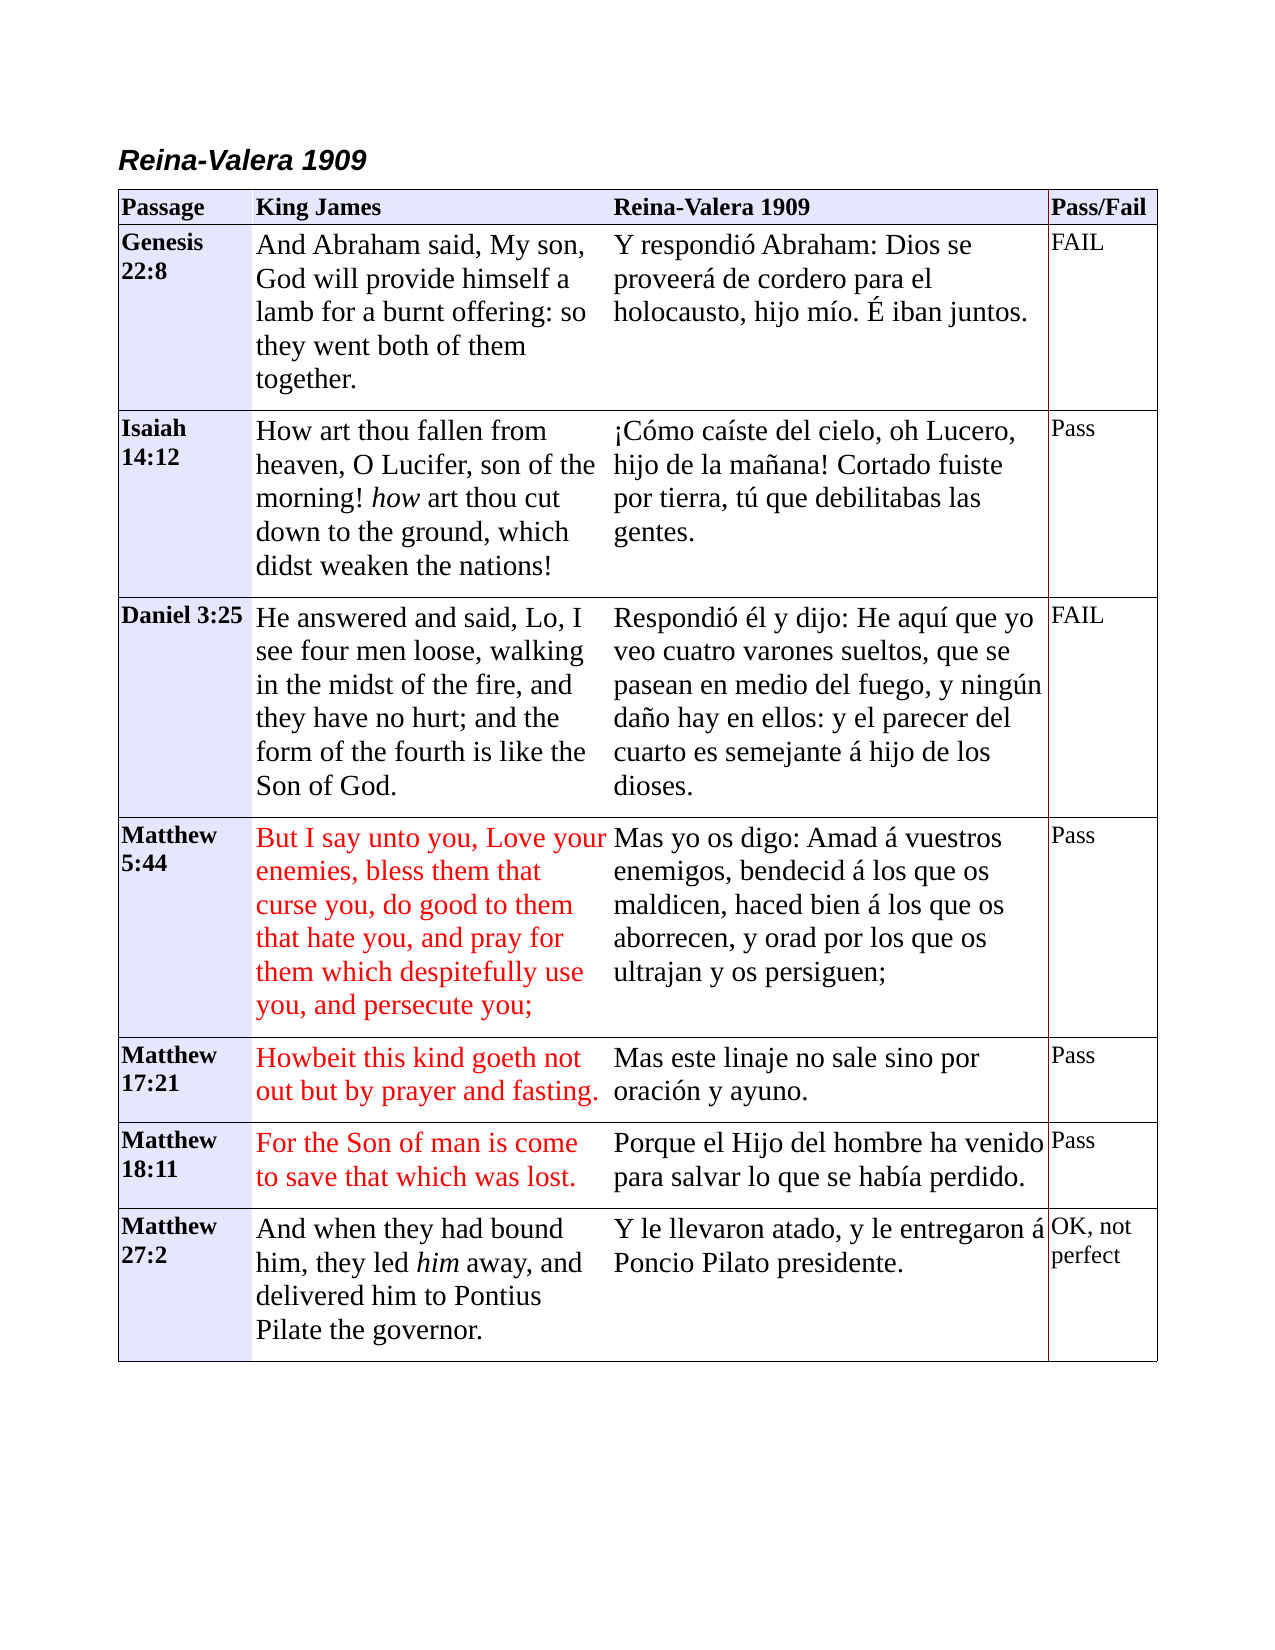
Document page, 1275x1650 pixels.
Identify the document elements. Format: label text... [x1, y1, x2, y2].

table_cell Mas este linaje no sale sino por oración y ayuno. [610, 1038, 1048, 1122]
table_cell Y le llevaron atado, y le entregaron á Poncio Pilato presidente. [610, 1209, 1048, 1361]
table_cell Porque el Hijo del hombre ha venido para salvar lo que se había perdido. [610, 1123, 1048, 1208]
table_cell How art thou fallen from heaven, O Lucifer, son of the morning! how art thou cut down to the ground, which didst weaken the nations! [253, 411, 610, 597]
table_cell Pass [1049, 1038, 1157, 1122]
table_cell FAIL [1049, 225, 1157, 410]
table_cell And when they had bound him, they led him away, and delivered him to Pontius Pilate the governor. [253, 1209, 610, 1361]
table_header Passage [119, 190, 252, 224]
table_cell Pass [1049, 818, 1157, 1037]
table_cell Pass [1049, 1123, 1157, 1208]
table_cell Respondió él y dijo: He aquí que yo veo cuatro varones sueltos, que se pasean en medio del fuego, y ningún daño hay en ellos: y el parecer del cuarto es semejante á hijo de los dioses. [610, 598, 1048, 817]
table_cell FAIL [1049, 598, 1157, 817]
subtitle Reina-Valera 1909 [118, 143, 1157, 177]
table_cell Isaiah 14:12 [119, 411, 252, 597]
table_cell And Abraham said, My son, God will provide himself a lamb for a burnt offering: so they went both of them together. [253, 225, 610, 410]
table_cell He answered and said, Lo, I see four men loose, walking in the midst of the fire, and they have no hurt; and the form of the fourth is like the Son of God. [253, 598, 610, 817]
table_cell Y respondió Abraham: Dios se proveerá de cordero para el holocausto, hijo mío. É iban juntos. [610, 225, 1048, 410]
table_cell Matthew 27:2 [119, 1209, 252, 1361]
table_cell Matthew 17:21 [119, 1038, 252, 1122]
table_cell For the Son of man is come to save that which was lost. [253, 1123, 610, 1208]
table_cell Genesis 22:8 [119, 225, 252, 410]
table_header Reina-Valera 1909 [610, 190, 1048, 224]
table_cell OK, not perfect [1049, 1209, 1157, 1361]
table_cell Daniel 3:25 [119, 598, 252, 817]
table_cell Pass [1049, 411, 1157, 597]
table_cell Matthew 5:44 [119, 818, 252, 1037]
table_cell Howbeit this kind goeth not out but by prayer and fasting. [253, 1038, 610, 1122]
table_cell But I say unto you, Love your enemies, bless them that curse you, do good to them that hate you, and pray for them which despitefully use you, and persecute you; [253, 818, 610, 1037]
table_cell ¡Cómo caíste del cielo, oh Lucero, hijo de la mañana! Cortado fuiste por tierra, tú que debilitabas las gentes. [610, 411, 1048, 597]
table_cell Mas yo os digo: Amad á vuestros enemigos, bendecid á los que os maldicen, haced bien á los que os aborrecen, y orad por los que os ultrajan y os persiguen; [610, 818, 1048, 1037]
table_header Pass/Fail [1049, 190, 1157, 224]
table_cell Matthew 18:11 [119, 1123, 252, 1208]
table_header King James [253, 190, 610, 224]
